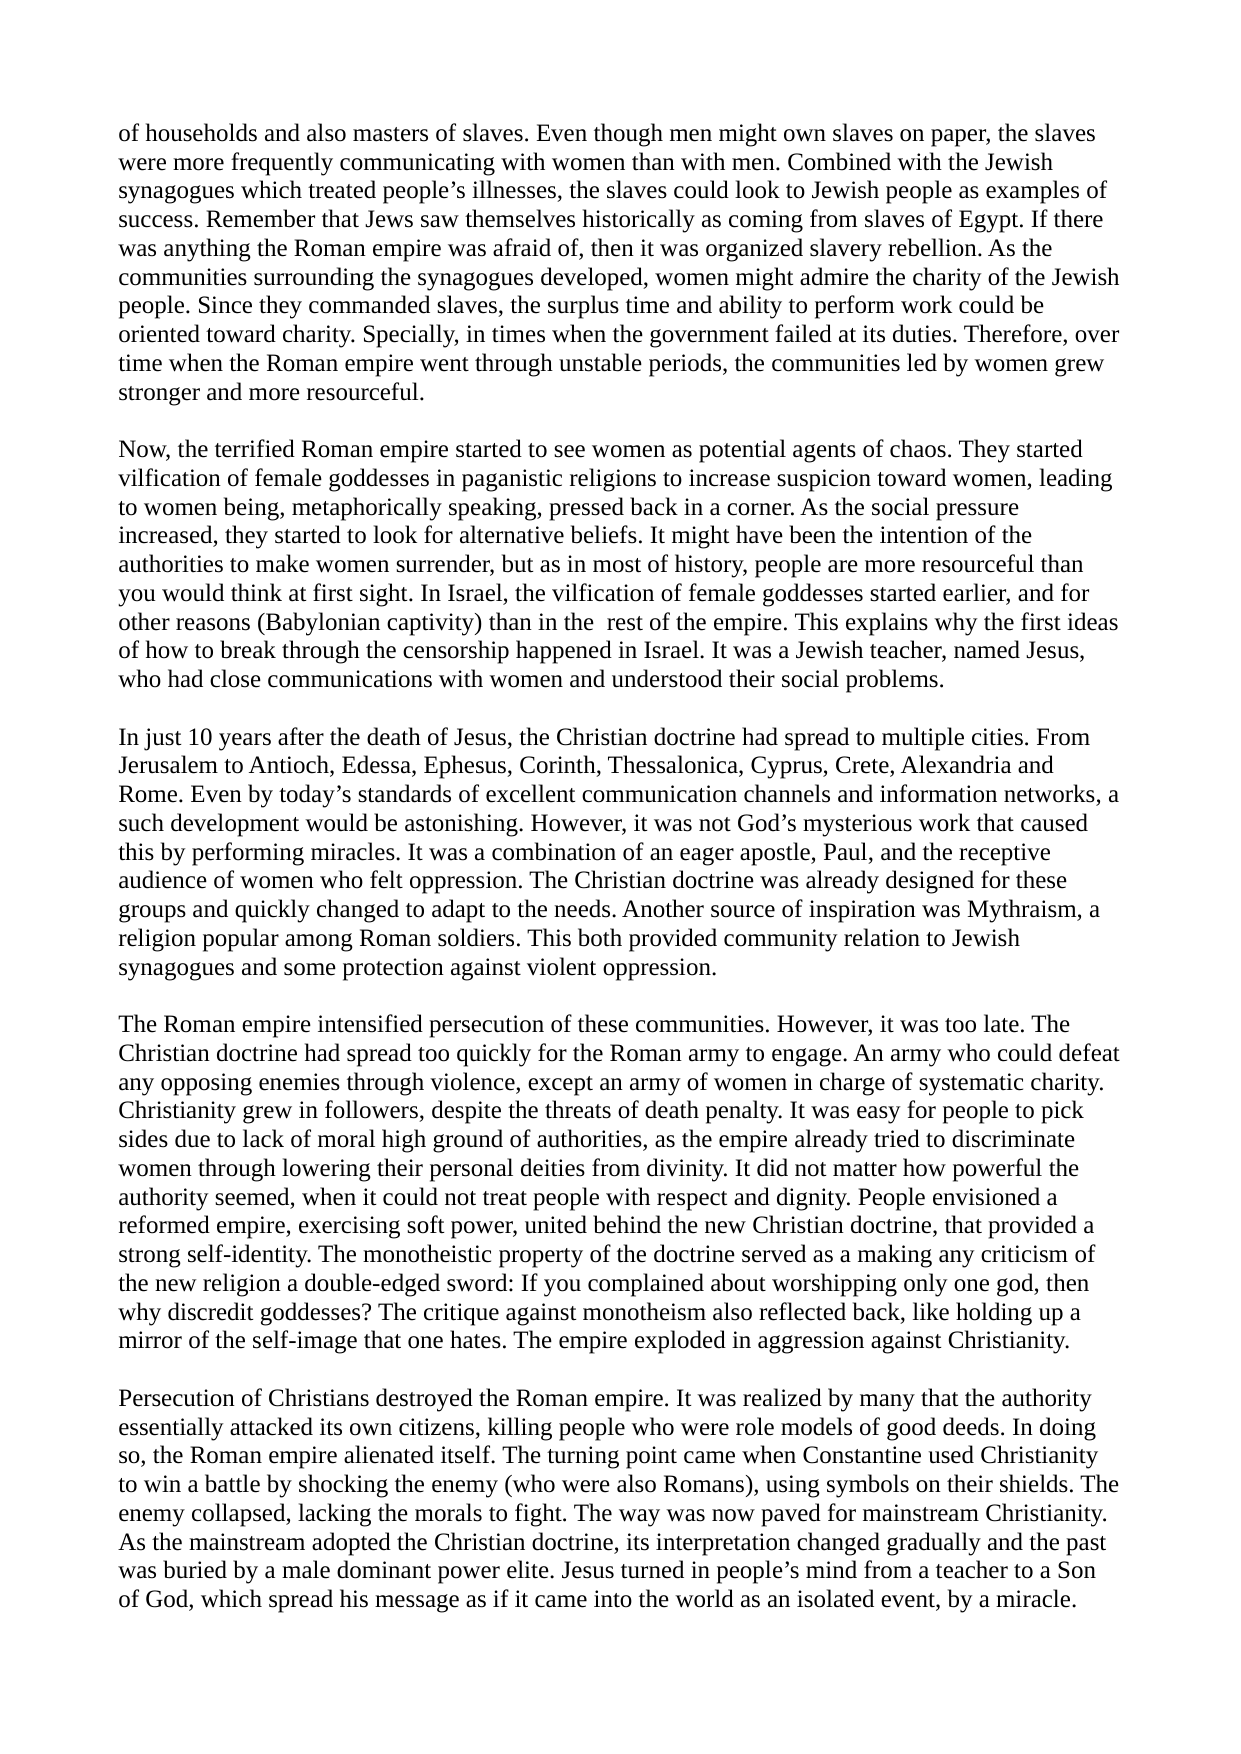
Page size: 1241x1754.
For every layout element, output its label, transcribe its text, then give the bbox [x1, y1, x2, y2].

text In just 10 years after the death of Jesus, the Christian doctrine had spread to multiple cities. From Jerusalem to Antioch, Edessa, Ephesus, Corinth, Thessalonica, Cyprus, Crete, Alexandria and Rome. Even by today’s standards of excellent communication channels and information networks, a such development would be astonishing. However, it was not God’s mysterious work that caused this by performing miracles. It was a combination of an eager apostle, Paul, and the receptive audience of women who felt oppression. The Christian doctrine was already designed for these groups and quickly changed to adapt to the needs. Another source of inspiration was Mythraism, a religion popular among Roman soldiers. This both provided community relation to Jewish synagogues and some protection against violent oppression. [118, 722, 1122, 981]
text Now, the terrified Roman empire started to see women as potential agents of chaos. They started vilfication of female goddesses in paganistic religions to increase suspicion toward women, leading to women being, metaphorically speaking, pressed back in a corner. As the social pressure increased, they started to look for alternative beliefs. It might have been the intention of the authorities to make women surrender, but as in most of history, people are more resourceful than you would think at first sight. In Israel, the vilfication of female goddesses started earlier, and for other reasons (Babylonian captivity) than in the rest of the empire. This explains why the first ideas of how to break through the censorship happened in Israel. It was a Jewish teacher, named Jesus, who had close communications with women and understood their social problems. [118, 434, 1122, 693]
text Persecution of Christians destroyed the Roman empire. It was realized by many that the authority essentially attacked its own citizens, killing people who were role models of good deeds. In doing so, the Roman empire alienated itself. The turning point came when Constantine used Christianity to win a battle by shocking the enemy (who were also Romans), using symbols on their shields. The enemy collapsed, lacking the morals to fight. The way was now paved for mainstream Christianity. As the mainstream adopted the Christian doctrine, its interpretation changed gradually and the past was buried by a male dominant power elite. Jesus turned in people’s mind from a teacher to a Son of God, which spread his message as if it came into the world as an isolated event, by a miracle. [118, 1383, 1122, 1613]
text of households and also masters of slaves. Even though men might own slaves on paper, the slaves were more frequently communicating with women than with men. Combined with the Jewish synagogues which treated people’s illnesses, the slaves could look to Jewish people as examples of success. Remember that Jews saw themselves historically as coming from slaves of Egypt. If there was anything the Roman empire was afraid of, then it was organized slavery rebellion. As the communities surrounding the synagogues developed, women might admire the charity of the Jewish people. Since they commanded slaves, the surplus time and ability to perform work could be oriented toward charity. Specially, in times when the government failed at its duties. Therefore, over time when the Roman empire went through unstable periods, the communities led by women grew stronger and more resourceful. [118, 118, 1122, 406]
text The Roman empire intensified persecution of these communities. However, it was too late. The Christian doctrine had spread too quickly for the Roman army to engage. An army who could defeat any opposing enemies through violence, except an army of women in charge of systematic charity. Christianity grew in followers, despite the threats of death penalty. It was easy for people to pick sides due to lack of moral high ground of authorities, as the empire already tried to discriminate women through lowering their personal deities from divinity. It did not matter how powerful the authority seemed, when it could not treat people with respect and dignity. People envisioned a reformed empire, exercising soft power, united behind the new Christian doctrine, that provided a strong self-identity. The monotheistic property of the doctrine served as a making any criticism of the new religion a double-edged sword: If you complained about worshipping only one god, then why discredit goddesses? The critique against monotheism also reflected back, like holding up a mirror of the self-image that one hates. The empire exploded in aggression against Christianity. [118, 1009, 1122, 1354]
